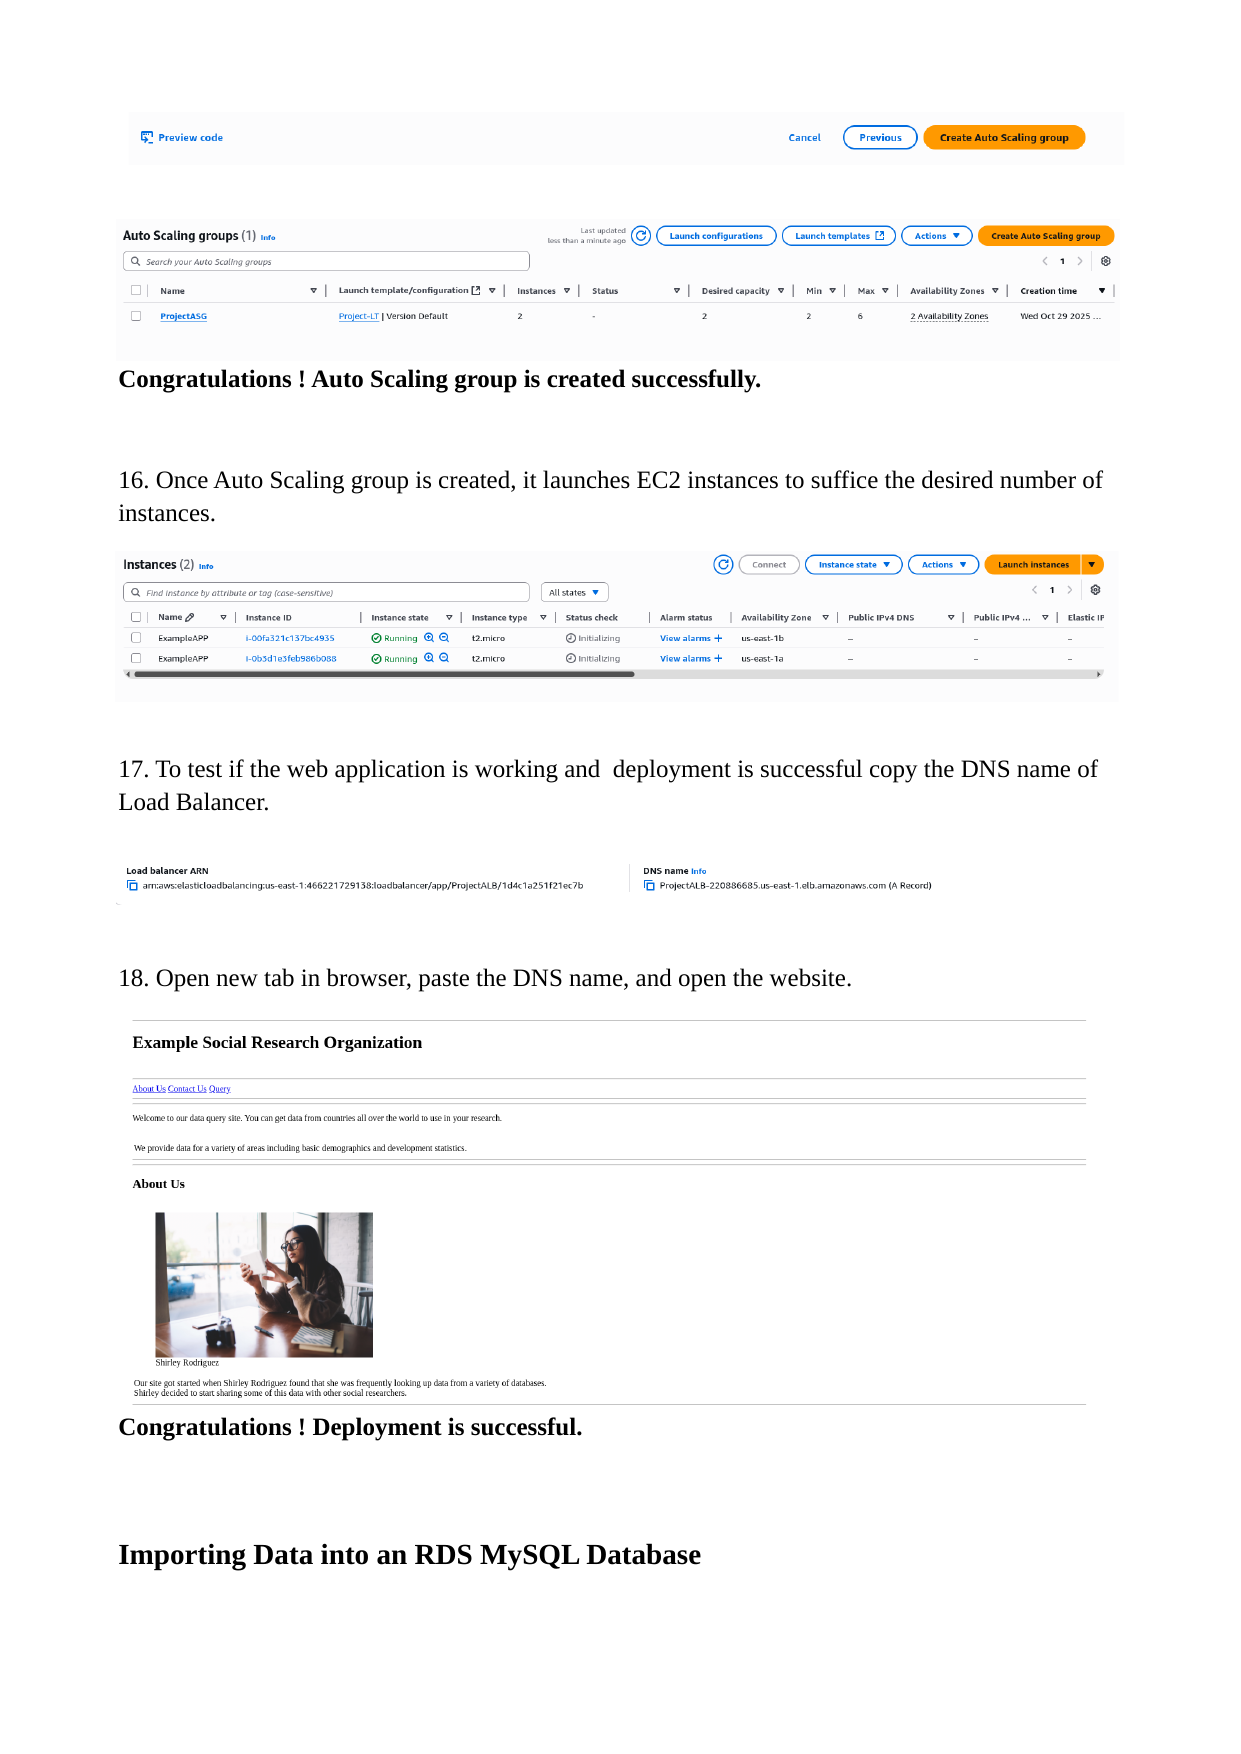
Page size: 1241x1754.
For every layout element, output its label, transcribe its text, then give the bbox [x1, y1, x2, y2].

text 18. Open new tab in browser, paste the DNS name, and open the website. [118, 963, 1122, 992]
text 16. Once Auto Scaling group is created, it launches EC2 instances to suffice the desired number of instances. [118, 465, 1122, 527]
picture [115, 219, 1120, 361]
picture [128, 112, 1125, 165]
text Congratulations ! Deployment is successful. [118, 1011, 1122, 1440]
picture [114, 551, 1119, 702]
subtitle Importing Data into an RDS MySQL Database [118, 1537, 1122, 1571]
text 17. To test if the web application is working and deployment is successful copy the DNS name of Load Balancer. [118, 754, 1122, 816]
picture [132, 1020, 1087, 1408]
picture [116, 857, 1121, 905]
text Congratulations ! Auto Scaling group is created successfully. [118, 222, 1122, 393]
